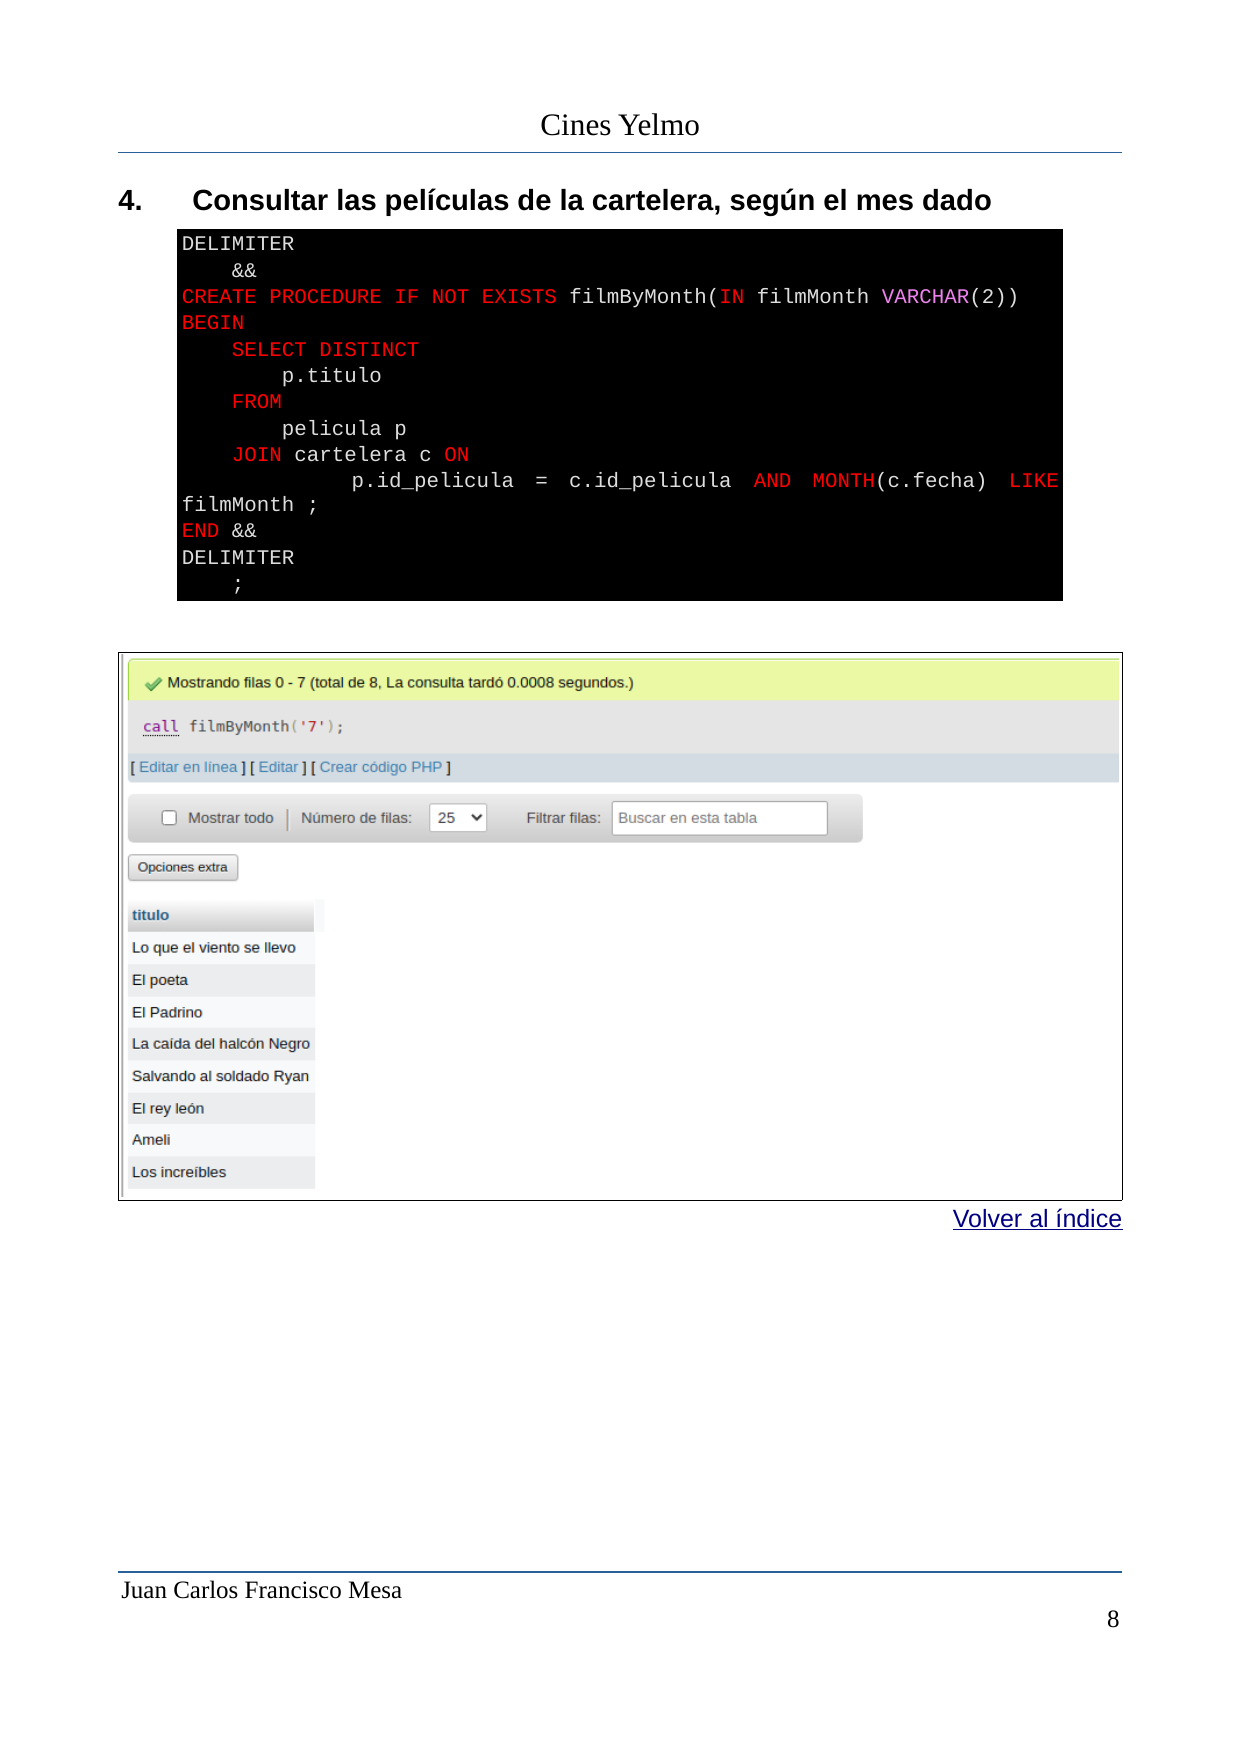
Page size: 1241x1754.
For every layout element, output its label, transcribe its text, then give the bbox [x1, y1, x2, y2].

text p.id_pelicula = c.id_pelicula AND MONTH(c.fecha) LIKE filmMonth ; [179, 466, 1062, 516]
text Volver al índice [118, 1201, 1122, 1233]
text && [179, 255, 1062, 282]
text CREATE PROCEDURE IF NOT EXISTS filmByMonth(IN filmMonth VARCHAR(2)) [179, 282, 1062, 308]
text p.titulo [179, 361, 1062, 387]
subtitle Consultar las películas de la cartelera, según el mes dado [118, 183, 1122, 216]
text FROM [179, 387, 1062, 413]
text [119, 653, 1122, 1200]
text pelicula p [179, 413, 1062, 440]
text ; [179, 569, 1062, 600]
picture [121, 654, 1119, 1197]
text DELIMITER [179, 542, 1062, 569]
text END && [179, 516, 1062, 542]
text SELECT DISTINCT [179, 334, 1062, 361]
text JOIN cartelera c ON [179, 440, 1062, 466]
text BEGIN [179, 308, 1062, 334]
text DELIMITER [179, 231, 1062, 255]
